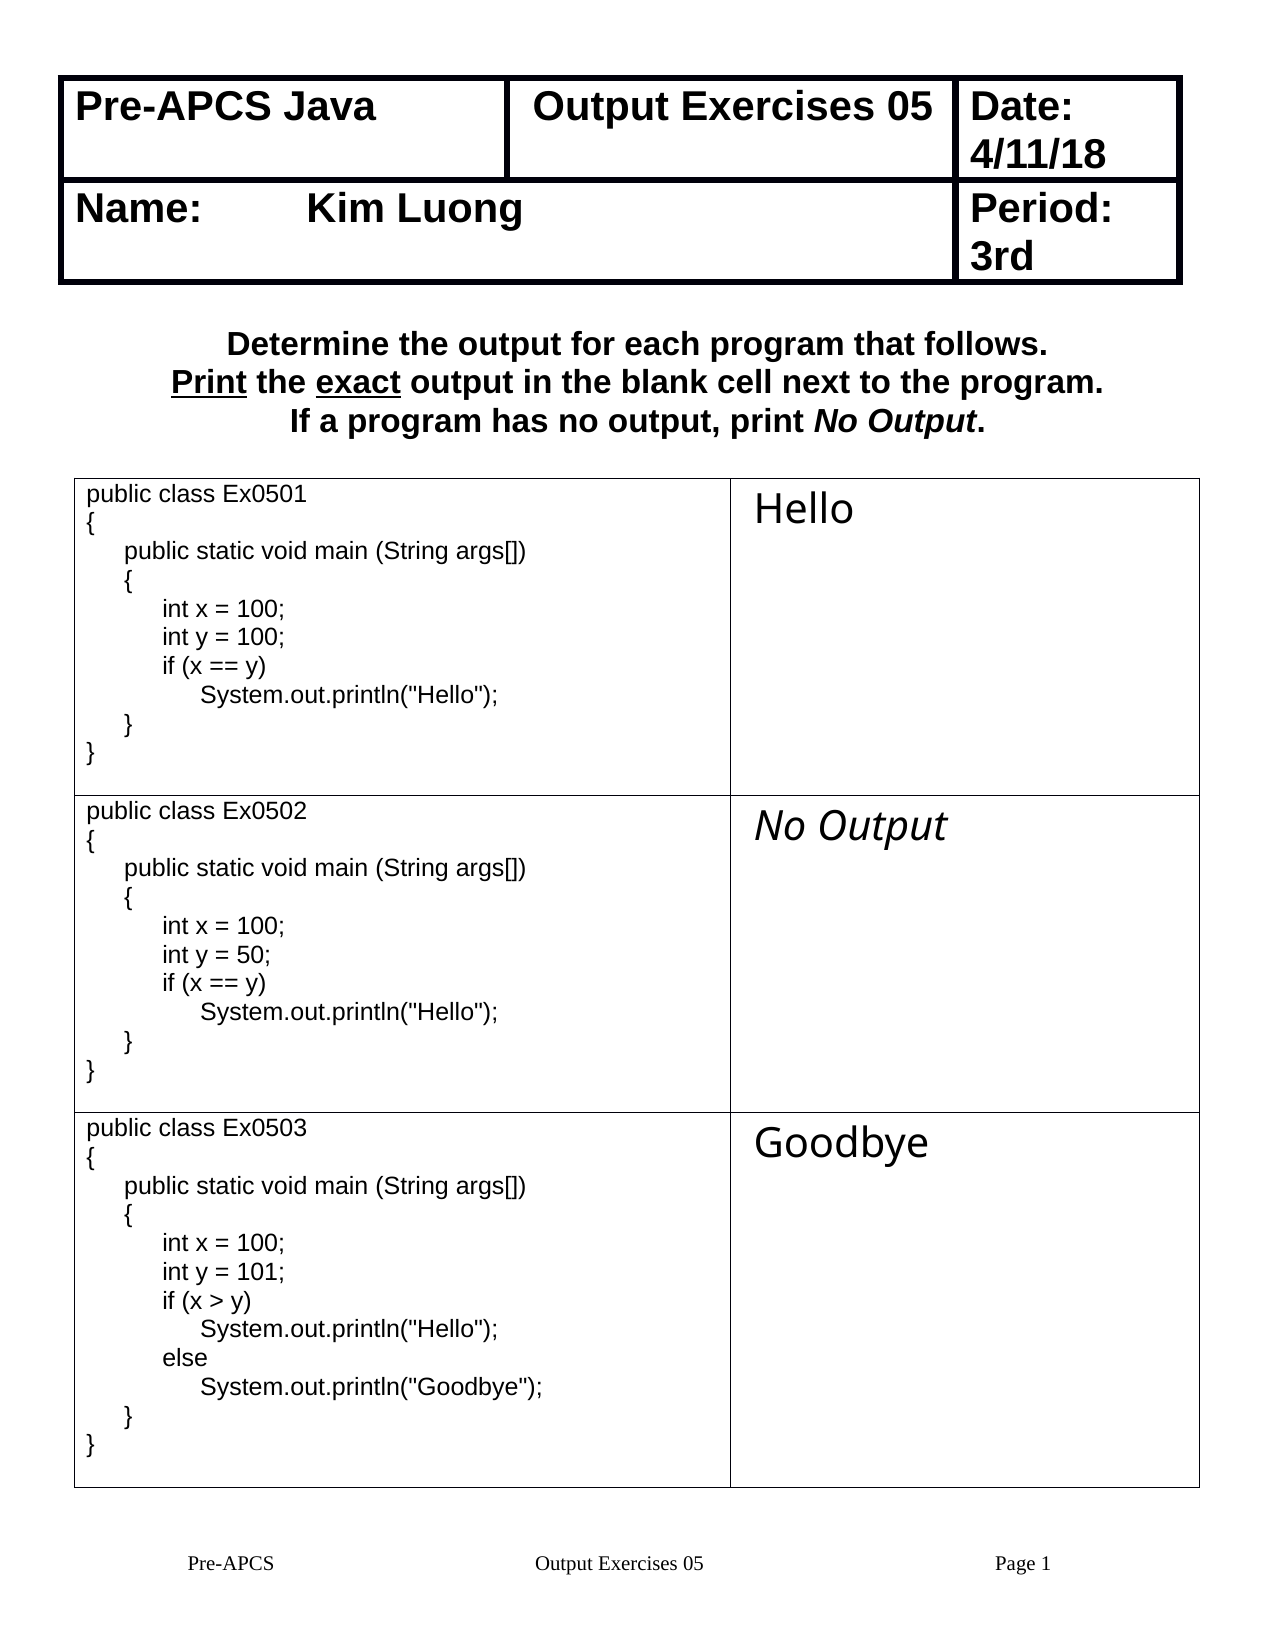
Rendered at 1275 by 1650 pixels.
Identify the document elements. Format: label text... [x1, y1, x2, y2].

table_cell public class Ex0503 { public static void main (String args[]) { int x = 100; int y = 101; if (x > y) System.out.println("Hello"); else System.out.println("Goodbye"); } } [75, 1113, 730, 1487]
text Determine the output for each program that follows. [75, 324, 1200, 362]
table_cell Goodbye [731, 1113, 1199, 1487]
table_header Date: 4/11/18 [959, 81, 1176, 177]
table_cell public class Ex0502 { public static void main (String args[]) { int x = 100; int y = 50; if (x == y) System.out.println("Hello"); } } [75, 796, 730, 1112]
table_cell Name: Kim Luong [64, 183, 952, 279]
text Print the exact output in the blank cell next to the program. [75, 362, 1200, 401]
table_header Output Exercises 05 [510, 81, 952, 177]
table_header Hello [731, 479, 1199, 795]
table_header public class Ex0501 { public static void main (String args[]) { int x = 100; int y = 100; if (x == y) System.out.println("Hello"); } } [75, 479, 730, 795]
table_cell Period: 3rd [959, 183, 1176, 279]
table_header Pre-APCS Java [64, 81, 504, 177]
text If a program has no output, print No Output. [75, 401, 1200, 439]
table_cell No Output [731, 796, 1199, 1112]
